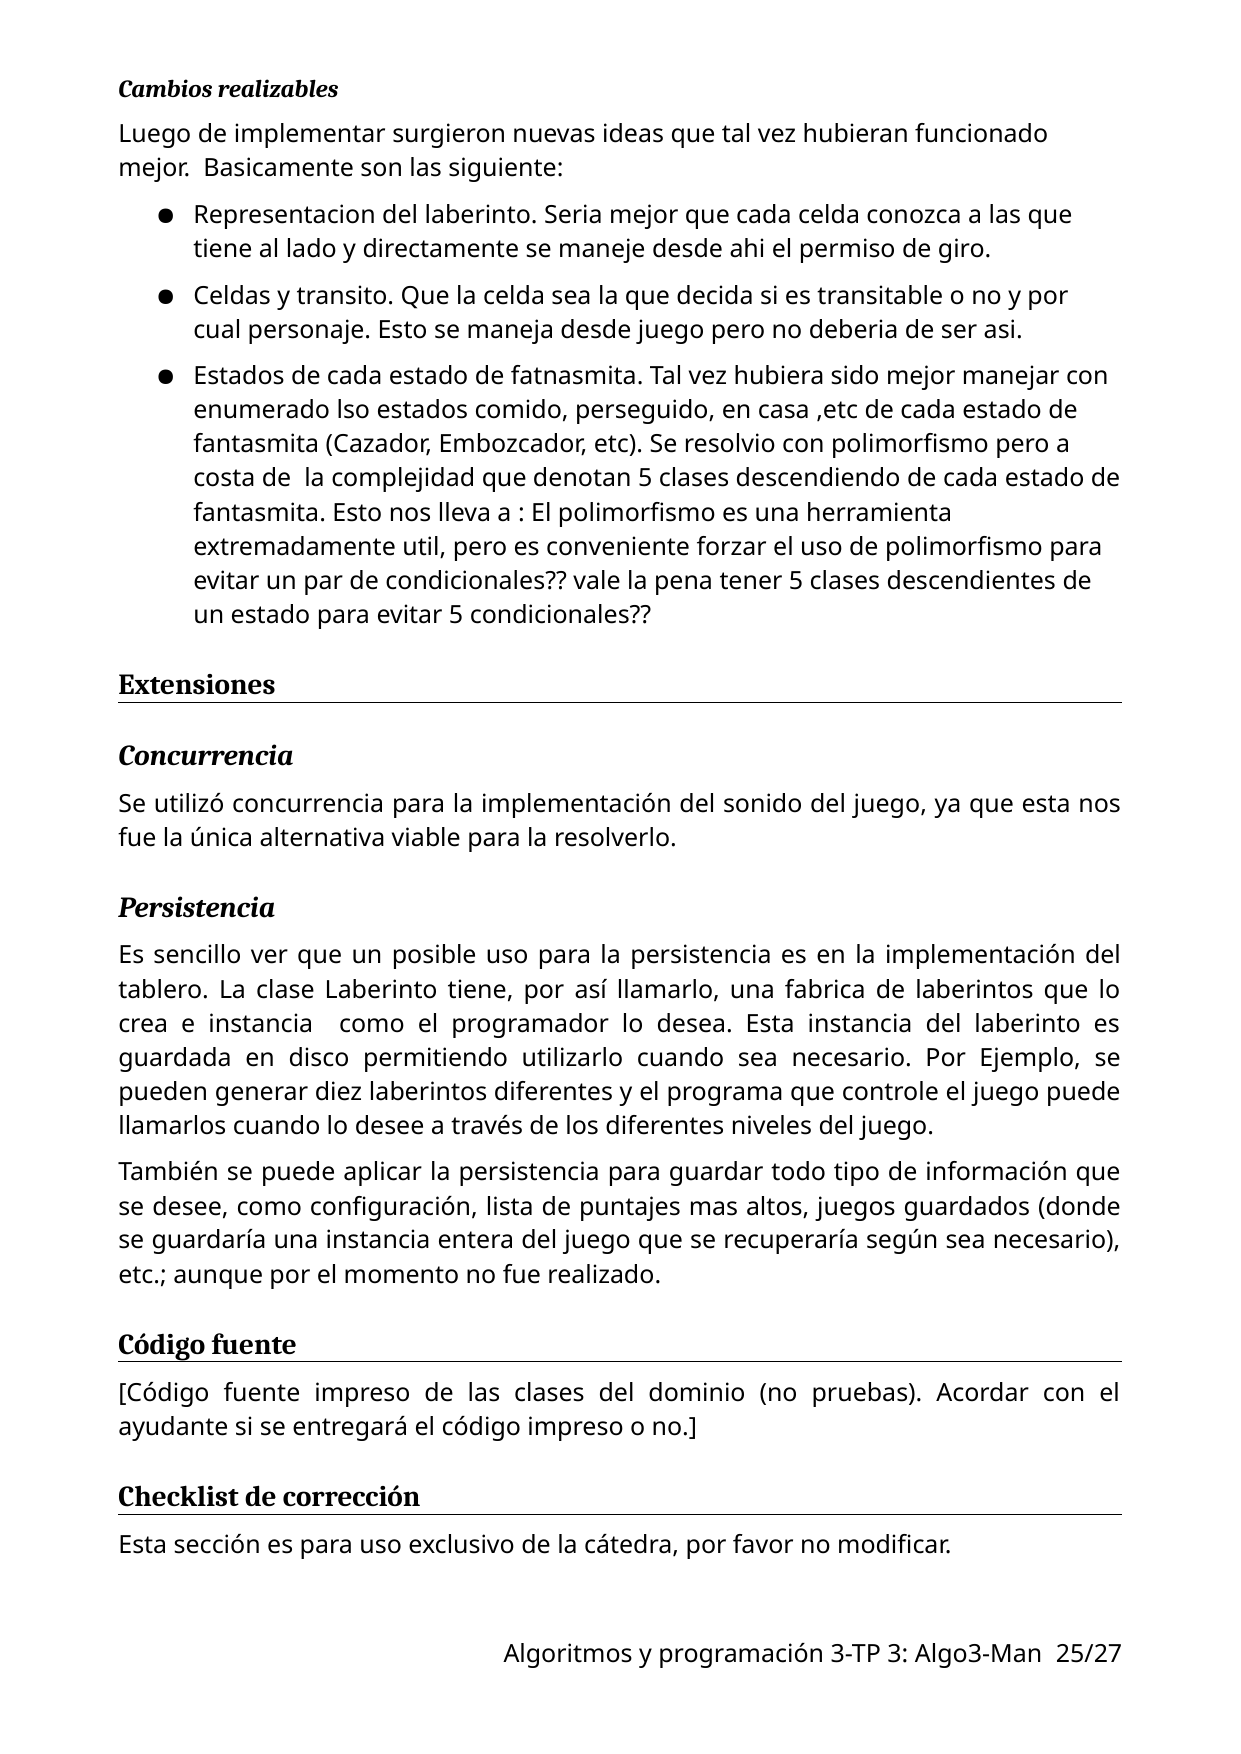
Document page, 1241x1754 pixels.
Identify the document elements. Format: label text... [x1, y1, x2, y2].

text También se puede aplicar la persistencia para guardar todo tipo de información que se desee, como configuración, lista de puntajes mas altos, juegos guardados (donde se guardaría una instancia entera del juego que se recuperaría según sea necesario), etc.; aunque por el momento no fue realizado. [118, 1154, 1122, 1290]
subtitle Cambios realizables [118, 75, 1122, 103]
text Es sencillo ver que un posible uso para la persistencia es en la implementación del tablero. La clase Laberinto tiene, por así llamarlo, una fabrica de laberintos que lo crea e instancia como el programador lo desea. Esta instancia del laberinto es guardada en disco permitiendo utilizarlo cuando sea necesario. Por Ejemplo, se pueden generar diez laberintos diferentes y el programa que controle el juego puede llamarlos cuando lo desee a través de los diferentes niveles del juego. [118, 937, 1122, 1142]
subtitle Checklist de corrección [118, 1480, 1122, 1514]
text Esta sección es para uso exclusivo de la cátedra, por favor no modificar. [118, 1527, 1122, 1561]
list Celdas y transito. Que la celda sea la que decida si es transitable o no y por cual personaje. Esto se maneja desde juego pero no deberia de ser asi. [156, 277, 1122, 345]
text [Código fuente impreso de las clases del dominio (no pruebas). Acordar con el ayudante si se entregará el código impreso o no.] [118, 1374, 1122, 1442]
list Estados de cada estado de fatnasmita. Tal vez hubiera sido mejor manejar con enumerado lso estados comido, perseguido, en casa ,etc de cada estado de fantasmita (Cazador, Embozcador, etc). Se resolvio con polimorfismo pero a costa de la complejidad que denotan 5 clases descendiendo de cada estado de fantasmita. Esto nos lleva a : El polimorfismo es una herramienta extremadamente util, pero es conveniente forzar el uso de polimorfismo para evitar un par de condicionales?? vale la pena tener 5 clases descendientes de un estado para evitar 5 condicionales?? [156, 358, 1122, 630]
list Representacion del laberinto. Seria mejor que cada celda conozca a las que tiene al lado y directamente se maneje desde ahi el permiso de giro. [156, 197, 1122, 265]
text Se utilizó concurrencia para la implementación del sonido del juego, ya que esta nos fue la única alternativa viable para la resolverlo. [118, 786, 1122, 854]
subtitle Persistencia [118, 891, 1122, 925]
subtitle Concurrencia [118, 739, 1122, 773]
subtitle Extensiones [118, 668, 1122, 702]
subtitle Código fuente [118, 1328, 1122, 1361]
text Luego de implementar surgieron nuevas ideas que tal vez hubieran funcionado mejor. Basicamente son las siguiente: [118, 116, 1122, 184]
